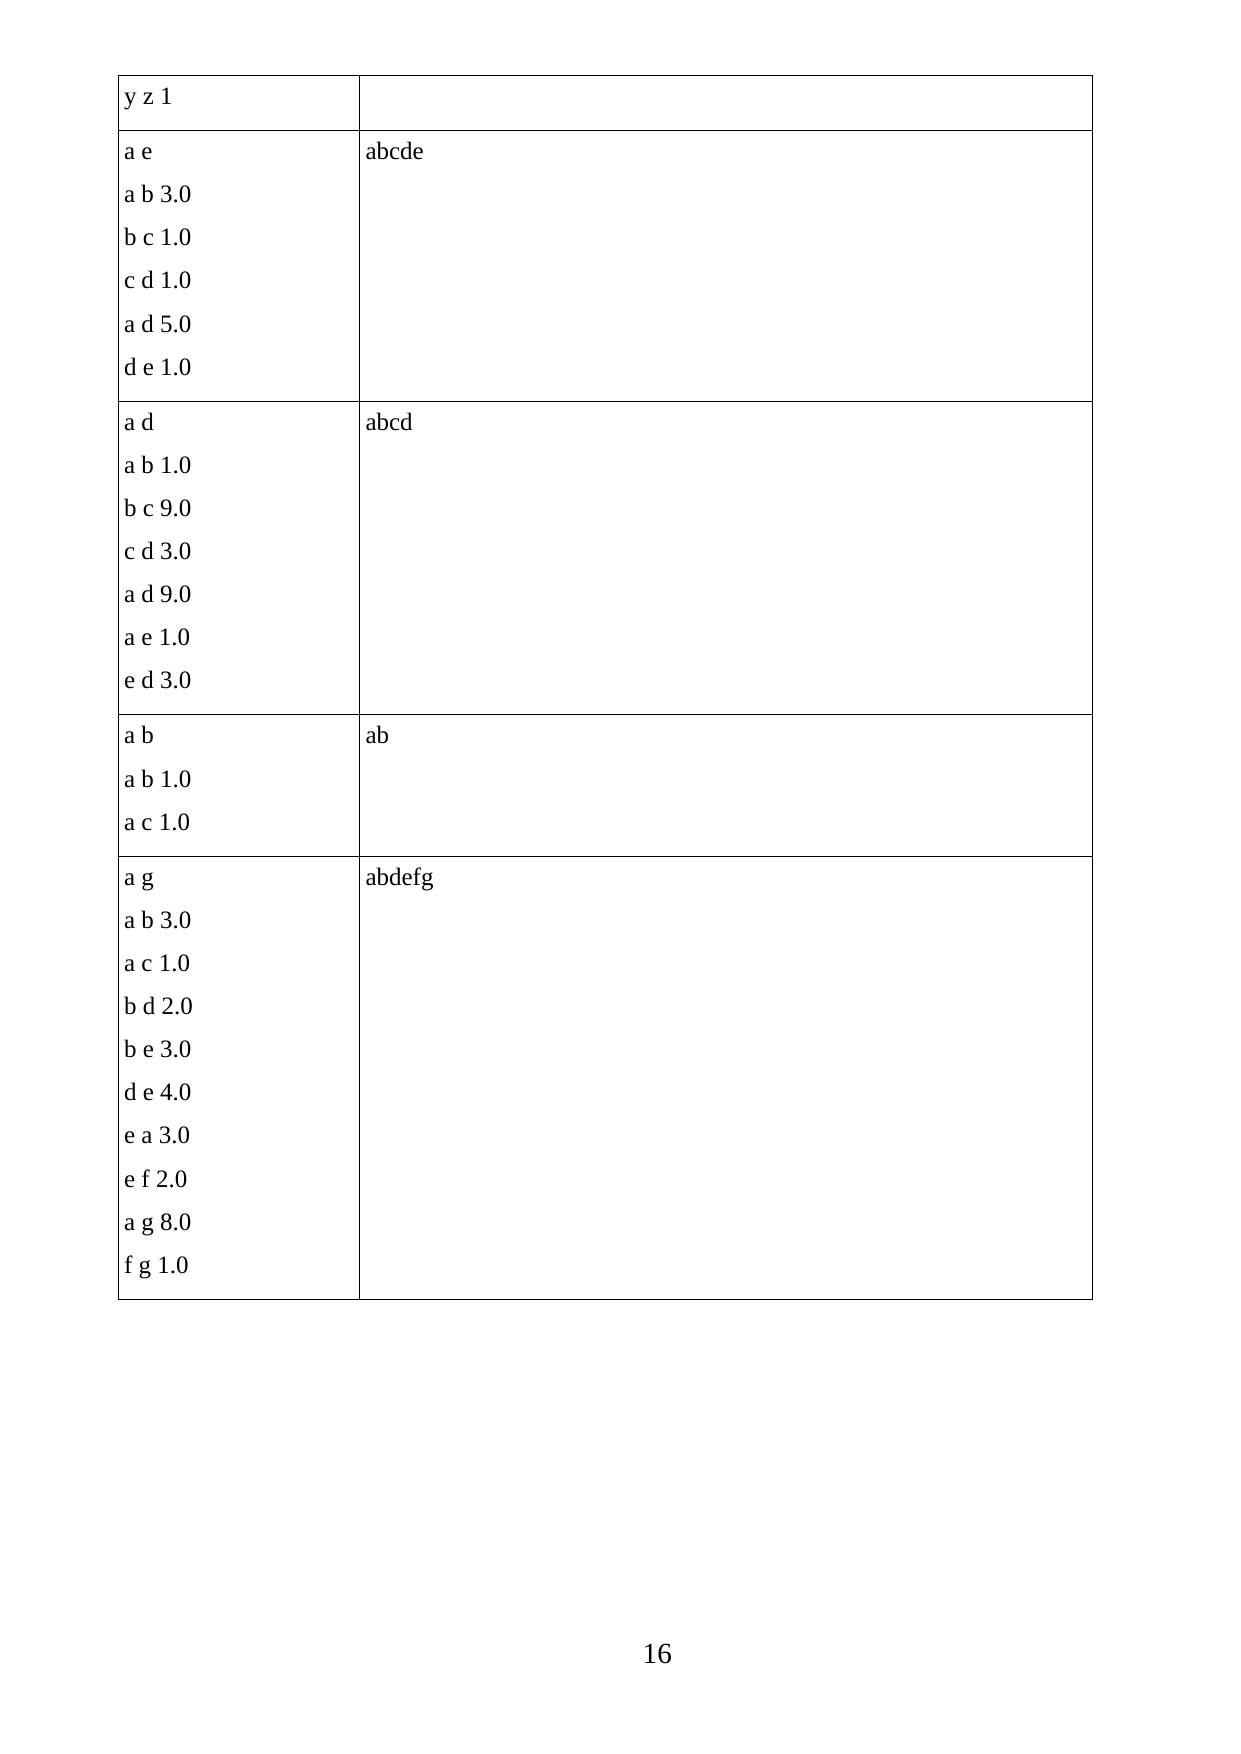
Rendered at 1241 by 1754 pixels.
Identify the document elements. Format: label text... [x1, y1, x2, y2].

table_cell a b a b 1.0 a c 1.0 [119, 715, 359, 856]
table_cell y z 1 [119, 76, 359, 130]
table_cell a g a b 3.0 a c 1.0 b d 2.0 b e 3.0 d e 4.0 e a 3.0 e f 2.0 a g 8.0 f g 1.0 [119, 857, 359, 1299]
table_cell [360, 76, 1092, 130]
table_cell abdefg [360, 857, 1092, 1299]
table_cell abcde [360, 131, 1092, 401]
table_cell abcd [360, 402, 1092, 714]
table_cell ab [360, 715, 1092, 856]
table_cell a e a b 3.0 b c 1.0 c d 1.0 a d 5.0 d e 1.0 [119, 131, 359, 401]
table_cell a d a b 1.0 b c 9.0 c d 3.0 a d 9.0 a e 1.0 e d 3.0 [119, 402, 359, 714]
